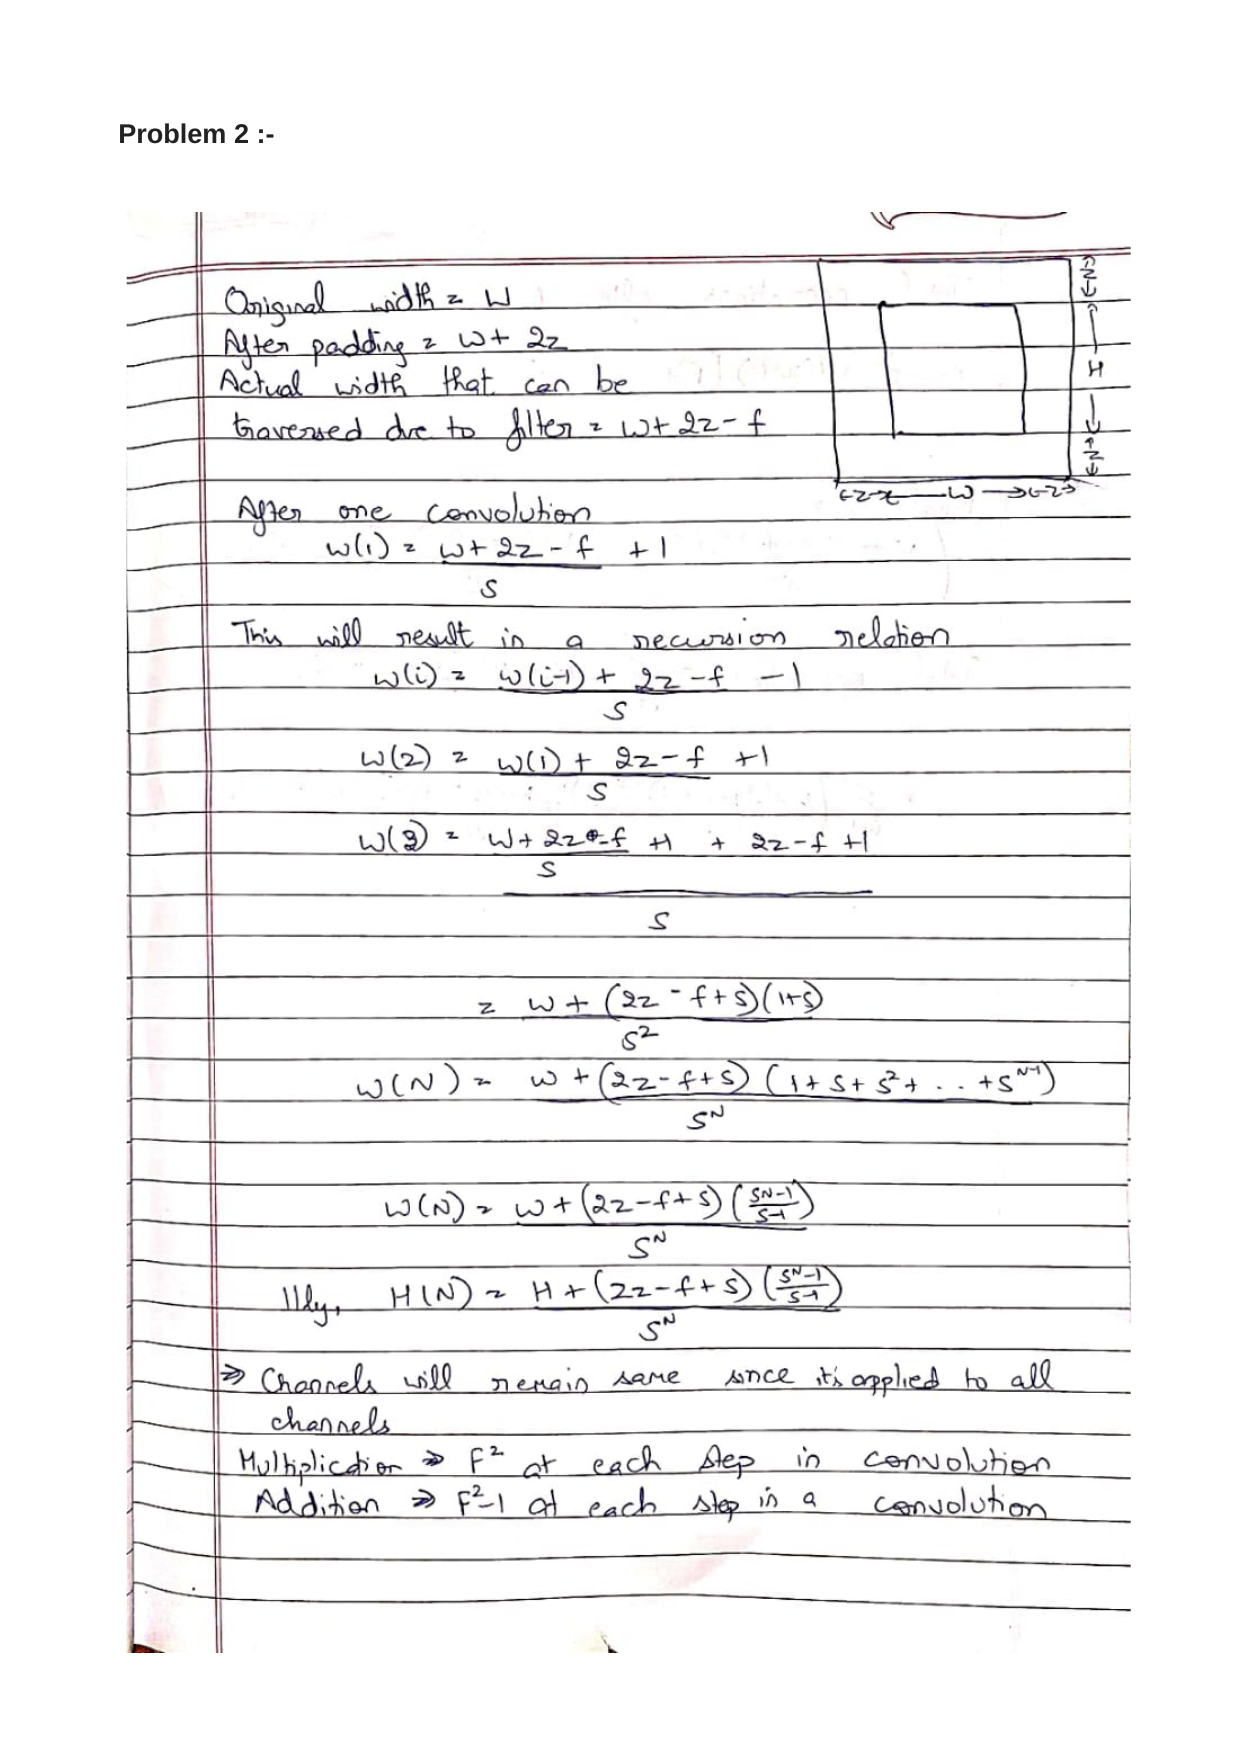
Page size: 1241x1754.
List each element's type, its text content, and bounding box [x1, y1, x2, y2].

text Problem 2 :- [118, 118, 1122, 149]
picture [126, 212, 1131, 1653]
